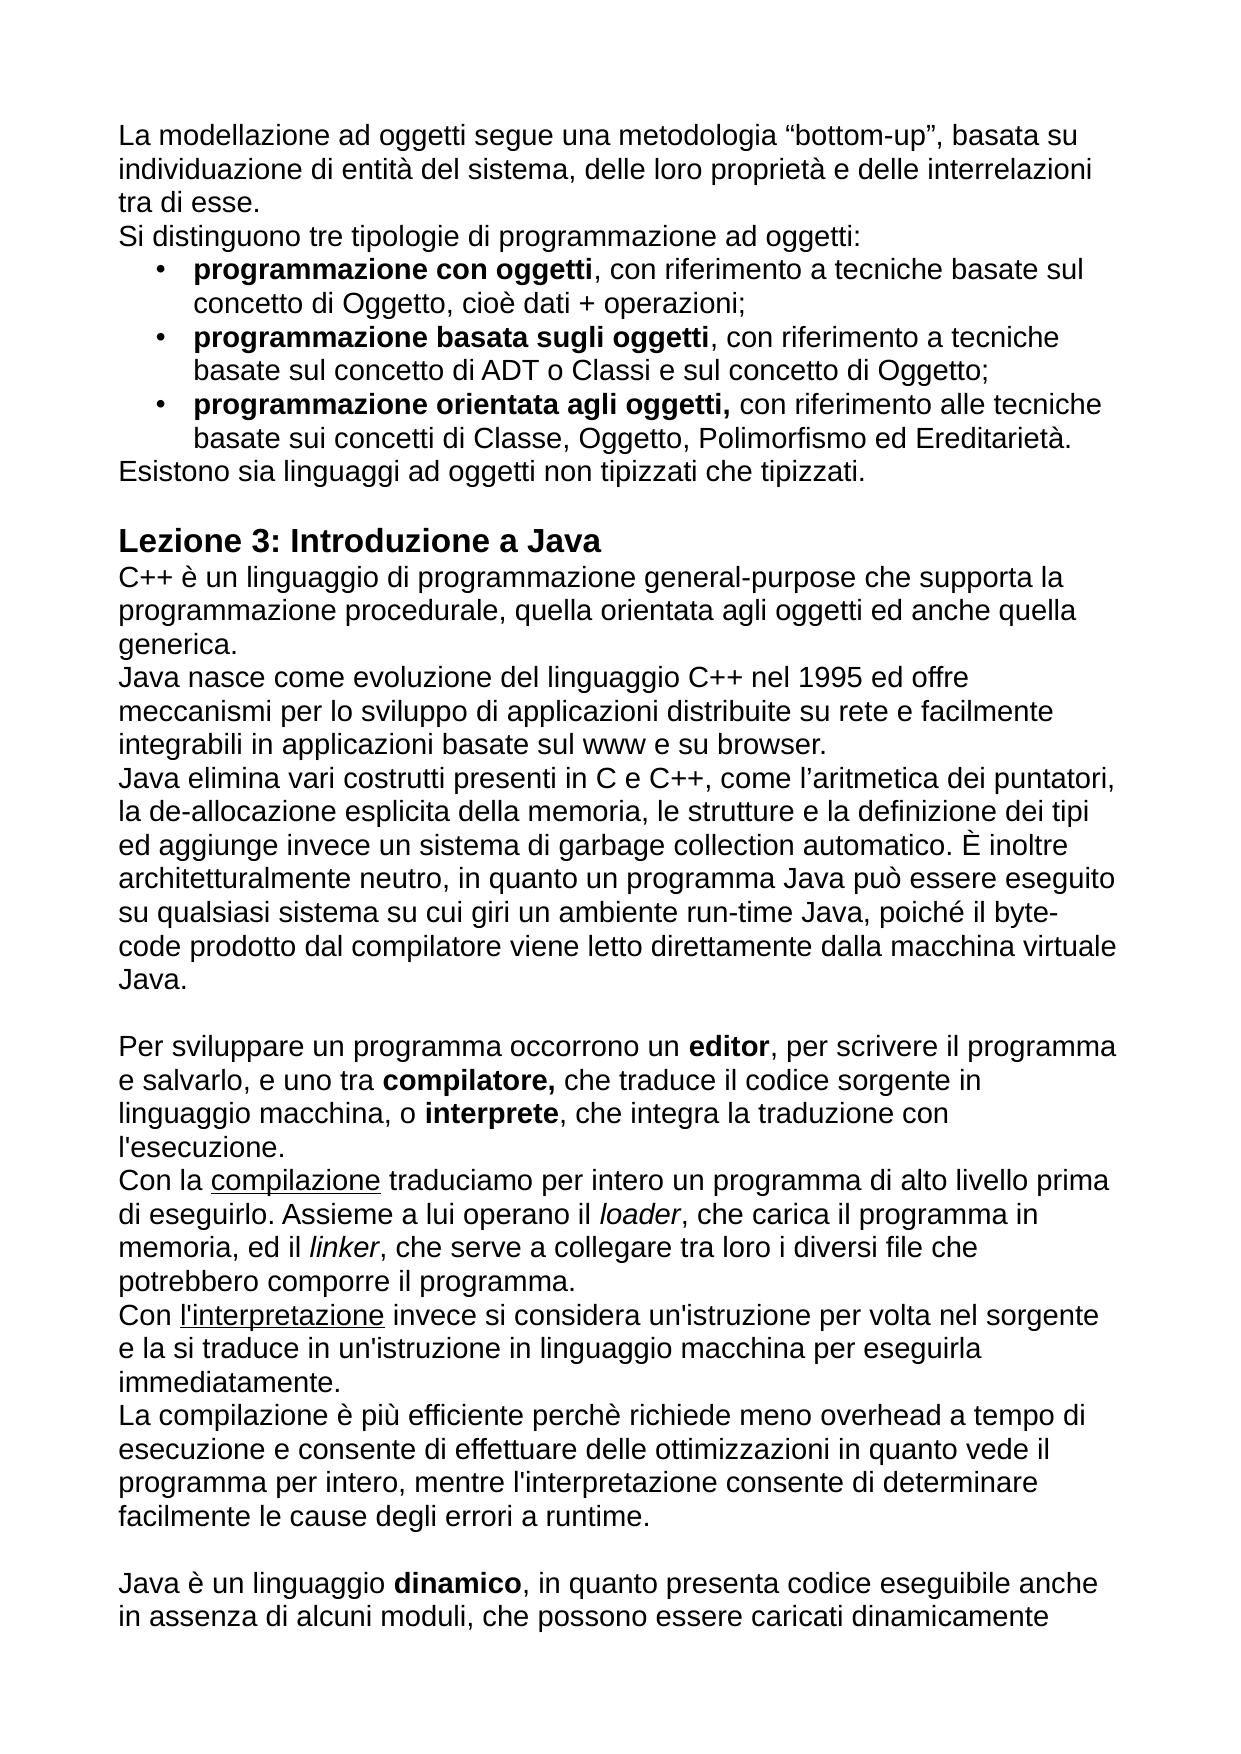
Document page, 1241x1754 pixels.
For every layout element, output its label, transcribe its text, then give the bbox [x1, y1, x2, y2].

text Con la compilazione traduciamo per intero un programma di alto livello prima di eseguirlo. Assieme a lui operano il loader, che carica il programma in memoria, ed il linker, che serve a collegare tra loro i diversi file che potrebbero comporre il programma. [118, 1163, 1122, 1298]
text C++ è un linguaggio di programmazione general-purpose che supporta la programmazione procedurale, quella orientata agli oggetti ed anche quella generica. [118, 560, 1122, 660]
text Esistono sia linguaggi ad oggetti non tipizzati che tipizzati. [118, 454, 1122, 488]
text La compilazione è più efficiente perchè richiede meno overhead a tempo di esecuzione e consente di effettuare delle ottimizzazioni in quanto vede il programma per intero, mentre l'interpretazione consente di determinare facilmente le cause degli errori a runtime. [118, 1398, 1122, 1532]
text Java nasce come evoluzione del linguaggio C++ nel 1995 ed offre meccanismi per lo sviluppo di applicazioni distribuite su rete e facilmente integrabili in applicazioni basate sul www e su browser. [118, 660, 1122, 761]
text Per sviluppare un programma occorrono un editor, per scrivere il programma e salvarlo, e uno tra compilatore, che traduce il codice sorgente in linguaggio macchina, o interprete, che integra la traduzione con l'esecuzione. [118, 1029, 1122, 1163]
text Si distinguono tre tipologie di programmazione ad oggetti: [118, 219, 1122, 252]
list programmazione basata sugli oggetti, con riferimento a tecniche basate sul concetto di ADT o Classi e sul concetto di Oggetto; [156, 319, 1122, 387]
list programmazione orientata agli oggetti, con riferimento alle tecniche basate sui concetti di Classe, Oggetto, Polimorfismo ed Ereditarietà. [156, 387, 1122, 454]
list programmazione con oggetti, con riferimento a tecniche basate sul concetto di Oggetto, cioè dati + operazioni; [156, 252, 1122, 319]
text Con l'interpretazione invece si considera un'istruzione per volta nel sorgente e la si traduce in un'istruzione in linguaggio macchina per eseguirla immediatamente. [118, 1298, 1122, 1398]
text La modellazione ad oggetti segue una metodologia “bottom-up”, basata su individuazione di entità del sistema, delle loro proprietà e delle interrelazioni tra di esse. [118, 118, 1122, 219]
text Java è un linguaggio dinamico, in quanto presenta codice eseguibile anche in assenza di alcuni moduli, che possono essere caricati dinamicamente [118, 1566, 1122, 1633]
text Lezione 3: Introduzione a Java [118, 521, 1122, 560]
text Java elimina vari costrutti presenti in C e C++, come l’aritmetica dei puntatori, la de-allocazione esplicita della memoria, le strutture e la definizione dei tipi ed aggiunge invece un sistema di garbage collection automatico. È inoltre architetturalmente neutro, in quanto un programma Java può essere eseguito su qualsiasi sistema su cui giri un ambiente run-time Java, poiché il byte-code prodotto dal compilatore viene letto direttamente dalla macchina virtuale Java. [118, 761, 1122, 996]
